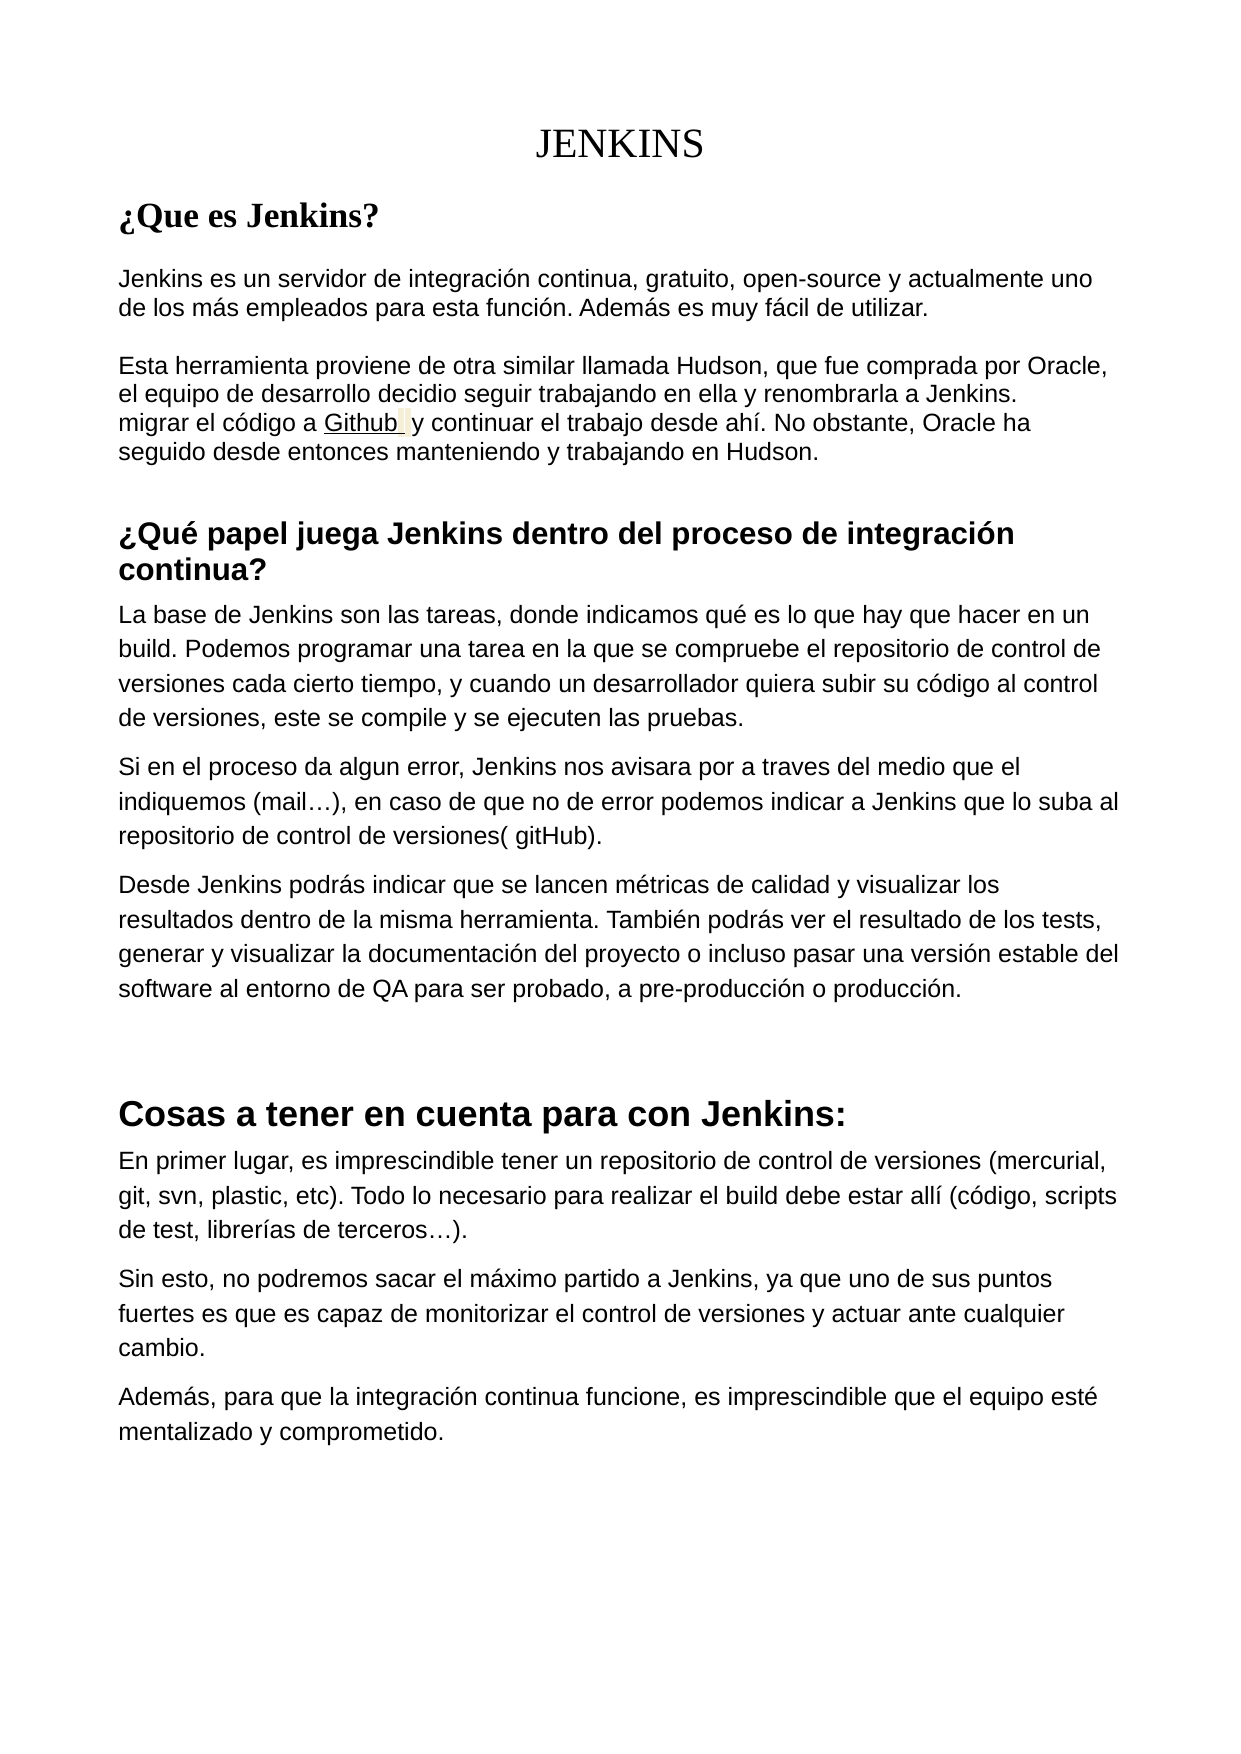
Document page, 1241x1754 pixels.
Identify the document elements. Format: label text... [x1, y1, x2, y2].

text Jenkins es un servidor de integración continua, gratuito, open-source y actualmente uno de los más empleados para esta función. Además es muy fácil de utilizar. [118, 264, 1122, 322]
text migrar el código a Github y continuar el trabajo desde ahí. No obstante, Oracle ha seguido desde entonces manteniendo y trabajando en Hudson. [118, 408, 1122, 466]
text La base de Jenkins son las tareas, donde indicamos qué es lo que hay que hacer en un build. Podemos programar una tarea en la que se compruebe el repositorio de control de versiones cada cierto tiempo, y cuando un desarrollador quiera subir su código al control de versiones, este se compile y se ejecuten las pruebas. [118, 599, 1122, 732]
text JENKINS [118, 118, 1122, 166]
text Esta herramienta proviene de otra similar llamada Hudson, que fue comprada por Oracle, el equipo de desarrollo decidio seguir trabajando en ella y renombrarla a Jenkins. [118, 351, 1122, 408]
subtitle ¿Qué papel juega Jenkins dentro del proceso de integración continua? [118, 515, 1122, 587]
text ¿Que es Jenkins? [118, 195, 1122, 236]
text En primer lugar, es imprescindible tener un repositorio de control de versiones (mercurial, git, svn, plastic, etc). Todo lo necesario para realizar el build debe estar allí (código, scripts de test, librerías de terceros…). [118, 1146, 1122, 1244]
text Desde Jenkins podrás indicar que se lancen métricas de calidad y visualizar los resultados dentro de la misma herramienta. También podrás ver el resultado de los tests, generar y visualizar la documentación del proyecto o incluso pasar una versión estable del software al entorno de QA para ser probado, a pre-producción o producción. [118, 870, 1122, 1002]
text Además, para que la integración continua funcione, es imprescindible que el equipo esté mentalizado y comprometido. [118, 1382, 1122, 1446]
text Sin esto, no podremos sacar el máximo partido a Jenkins, ya que uno de sus puntos fuertes es que es capaz de monitorizar el control de versiones y actuar ante cualquier cambio. [118, 1264, 1122, 1362]
text Si en el proceso da algun error, Jenkins nos avisara por a traves del medio que el indiquemos (mail…), en caso de que no de error podemos indicar a Jenkins que lo suba al repositorio de control de versiones( gitHub). [118, 752, 1122, 850]
subtitle Cosas a tener en cuenta para con Jenkins: [118, 1092, 1122, 1134]
